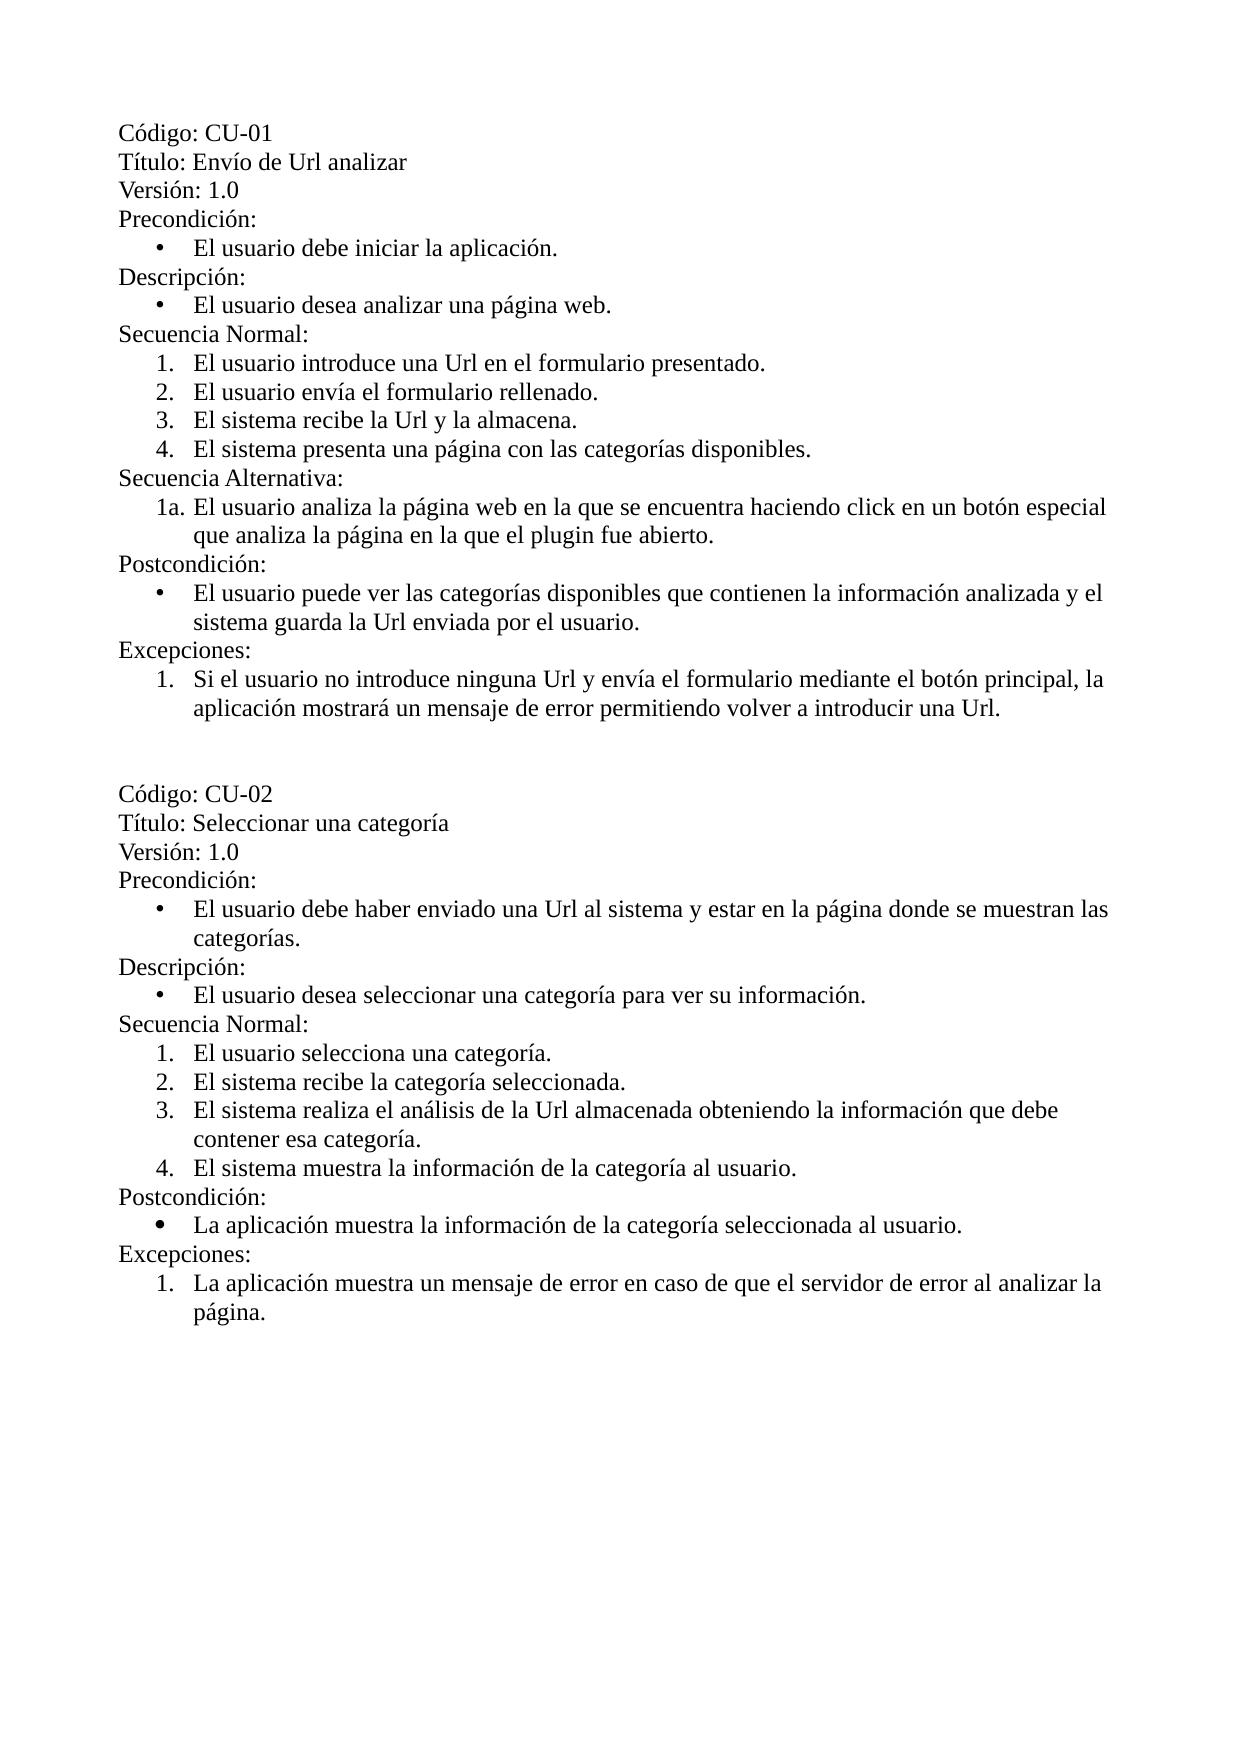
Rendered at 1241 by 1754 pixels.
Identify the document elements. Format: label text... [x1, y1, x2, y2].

list El sistema recibe la categoría seleccionada. [156, 1067, 1122, 1096]
text Precondición: [118, 866, 1122, 894]
list El usuario puede ver las categorías disponibles que contienen la información analizada y el sistema guarda la Url enviada por el usuario. [156, 578, 1122, 636]
text Secuencia Alternativa: [118, 463, 1122, 492]
list La aplicación muestra la información de la categoría seleccionada al usuario. [156, 1211, 1122, 1239]
text Código: CU-02 [118, 779, 1122, 808]
text Título: Envío de Url analizar [118, 147, 1122, 176]
text Versión: 1.0 [118, 176, 1122, 204]
list El sistema muestra la información de la categoría al usuario. [156, 1153, 1122, 1182]
list El usuario selecciona una categoría. [156, 1038, 1122, 1067]
list El usuario introduce una Url en el formulario presentado. [156, 348, 1122, 377]
list El sistema recibe la Url y la almacena. [156, 406, 1122, 434]
text Descripción: [118, 262, 1122, 291]
text Excepciones: [118, 1239, 1122, 1268]
list La aplicación muestra un mensaje de error en caso de que el servidor de error al analizar la página. [156, 1268, 1122, 1326]
list El usuario desea analizar una página web. [156, 291, 1122, 319]
list El usuario debe haber enviado una Url al sistema y estar en la página donde se muestran las categorías. [156, 894, 1122, 952]
text Código: CU-01 [118, 118, 1122, 147]
list El sistema presenta una página con las categorías disponibles. [156, 434, 1122, 463]
list Si el usuario no introduce ninguna Url y envía el formulario mediante el botón principal, la aplicación mostrará un mensaje de error permitiendo volver a introducir una Url. [156, 664, 1122, 722]
text Postcondición: [118, 1182, 1122, 1211]
text Excepciones: [118, 636, 1122, 664]
text Precondición: [118, 204, 1122, 233]
text Versión: 1.0 [118, 837, 1122, 866]
text Postcondición: [118, 549, 1122, 578]
list El usuario envía el formulario rellenado. [156, 377, 1122, 406]
list El usuario debe iniciar la aplicación. [156, 233, 1122, 262]
text Secuencia Normal: [118, 1009, 1122, 1038]
list El sistema realiza el análisis de la Url almacenada obteniendo la información que debe contener esa categoría. [156, 1096, 1122, 1153]
list El usuario desea seleccionar una categoría para ver su información. [156, 981, 1122, 1009]
text Secuencia Normal: [118, 319, 1122, 348]
list El usuario analiza la página web en la que se encuentra haciendo click en un botón especial que analiza la página en la que el plugin fue abierto. [156, 492, 1122, 549]
text Título: Seleccionar una categoría [118, 808, 1122, 837]
text Descripción: [118, 952, 1122, 981]
